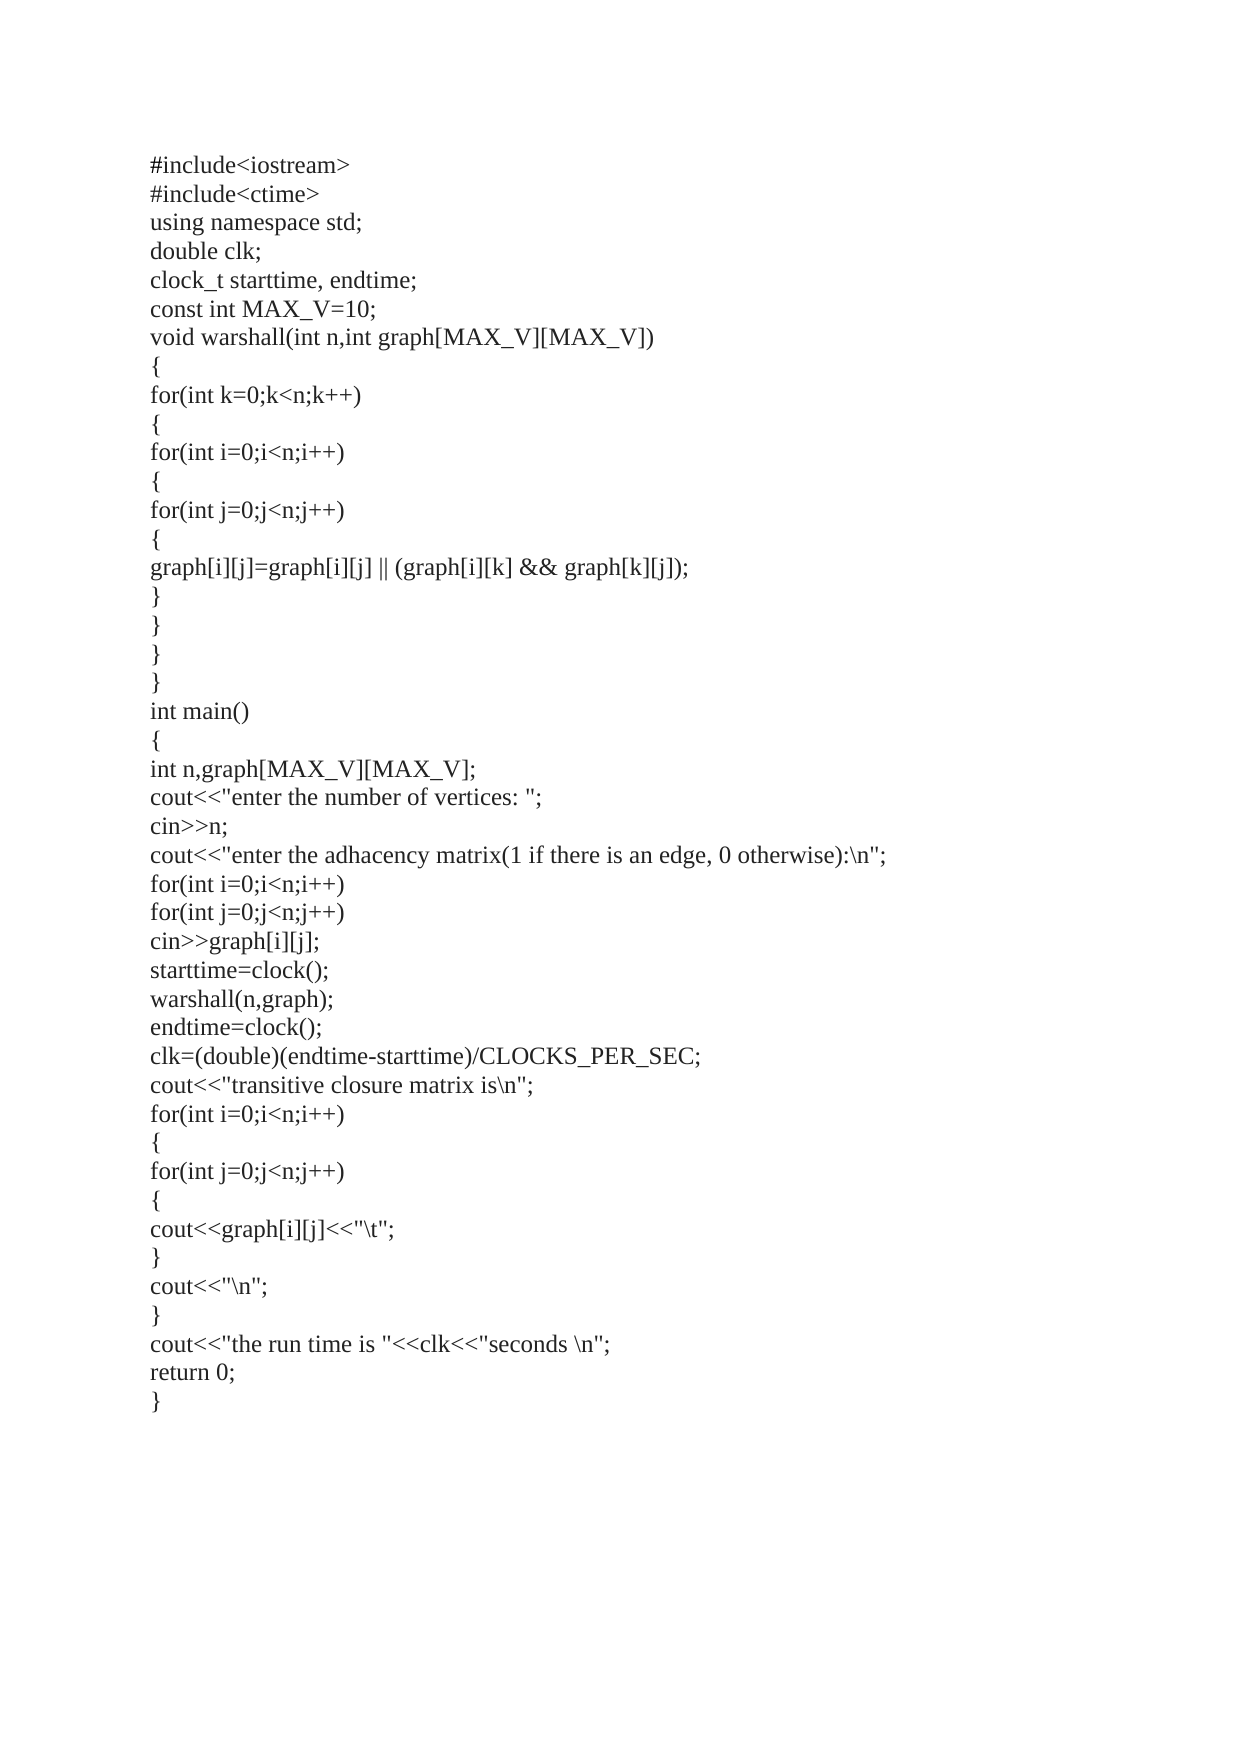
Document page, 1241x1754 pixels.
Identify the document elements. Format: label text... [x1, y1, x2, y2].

text #include<iostream> #include<ctime> using namespace std; double clk; clock_t starttime, endtime; const int MAX_V=10; void warshall(int n,int graph[MAX_V][MAX_V]) { for(int k=0;k<n;k++) { for(int i=0;i<n;i++) { for(int j=0;j<n;j++) { graph[i][j]=graph[i][j] || (graph[i][k] && graph[k][j]); } } } } int main() { int n,graph[MAX_V][MAX_V]; cout<<"enter the number of vertices: "; cin>>n; cout<<"enter the adhacency matrix(1 if there is an edge, 0 otherwise):\n"; for(int i=0;i<n;i++) for(int j=0;j<n;j++) cin>>graph[i][j]; starttime=clock(); warshall(n,graph); endtime=clock(); clk=(double)(endtime-starttime)/CLOCKS_PER_SEC; cout<<"transitive closure matrix is\n"; for(int i=0;i<n;i++) { for(int j=0;j<n;j++) { cout<<graph[i][j]<<"\t"; } cout<<"\n"; } cout<<"the run time is "<<clk<<"seconds \n"; return 0; } [150, 150, 1090, 1415]
